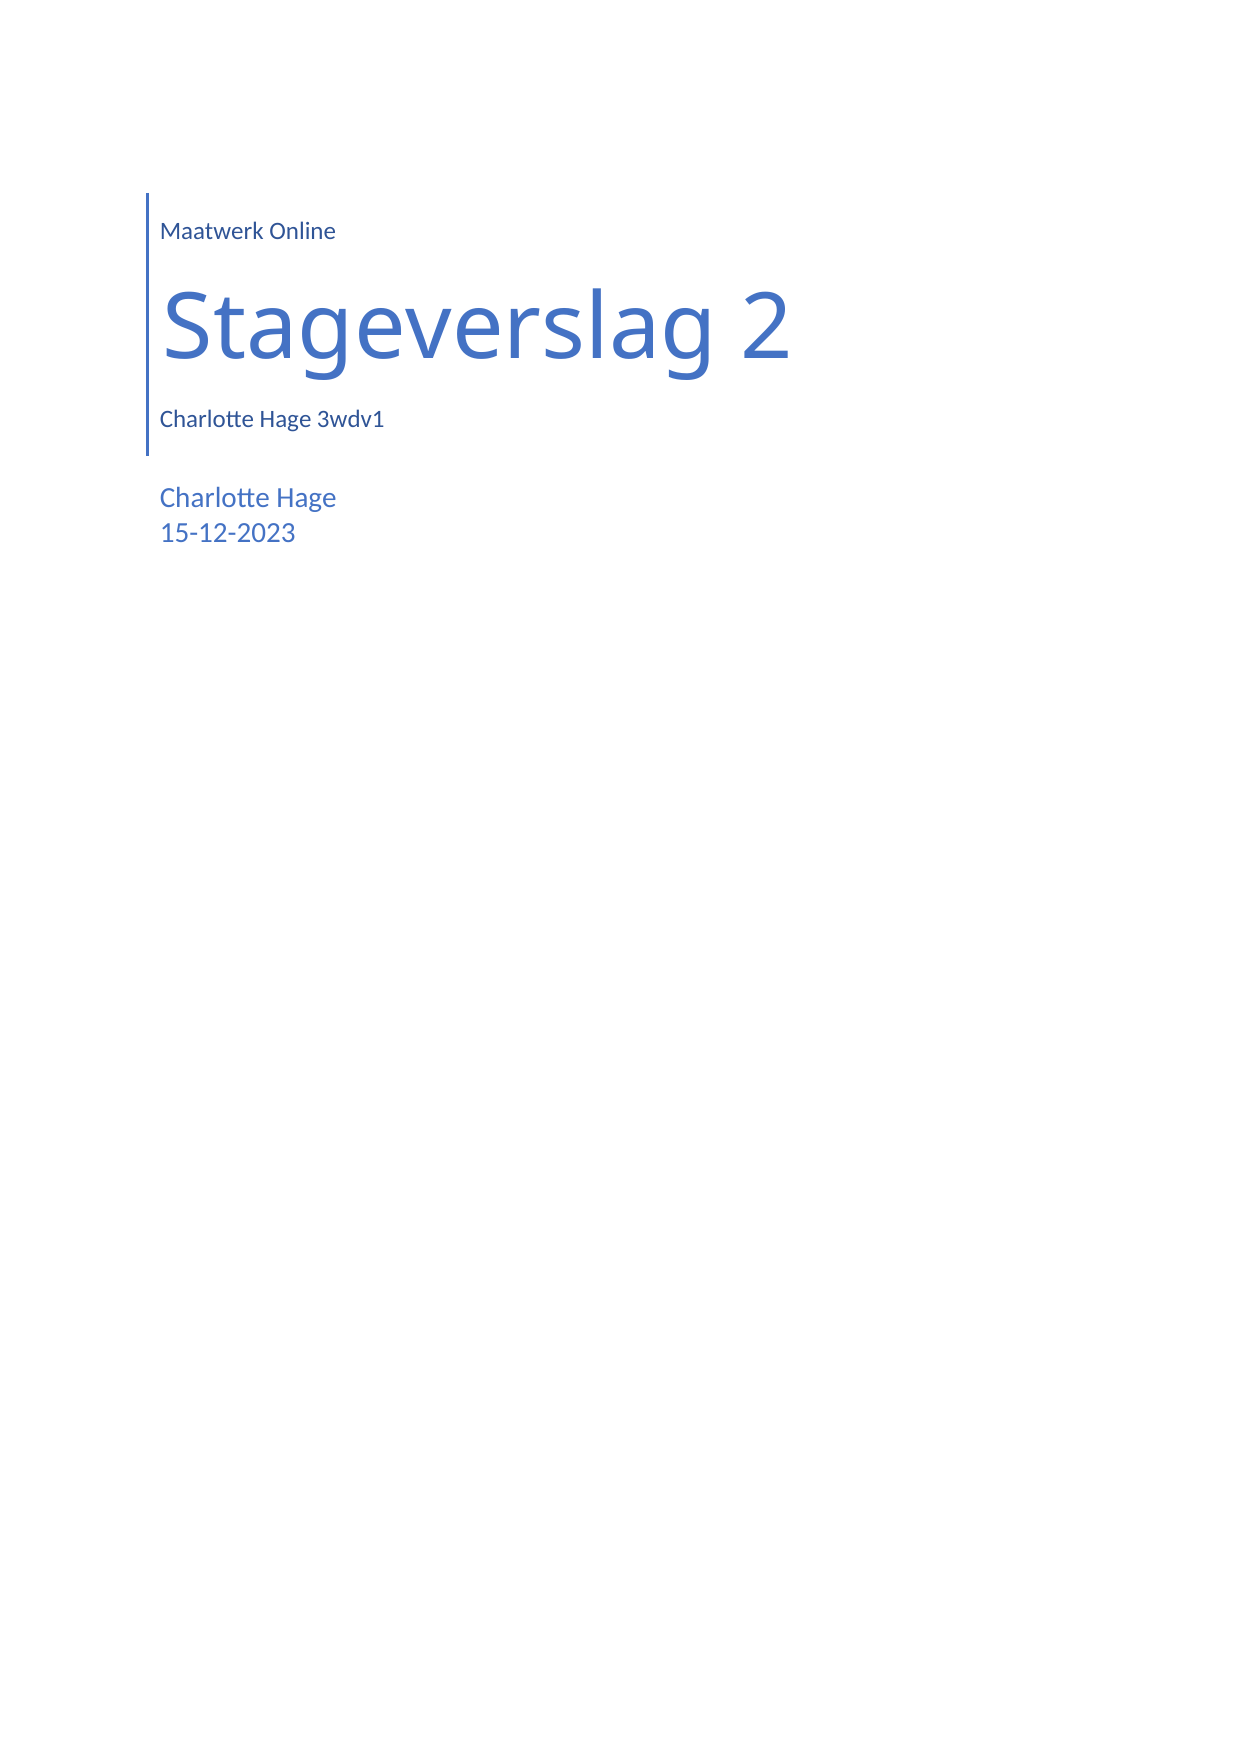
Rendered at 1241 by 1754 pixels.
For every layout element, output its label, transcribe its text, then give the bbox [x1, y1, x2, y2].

table_cell Stageverslag 2 [149, 268, 903, 381]
table_header Maatwerk Online [149, 193, 903, 268]
table_header Charlotte Hage 15-12-2023 [148, 456, 875, 601]
table_cell Charlotte Hage 3wdv1 [149, 381, 903, 456]
